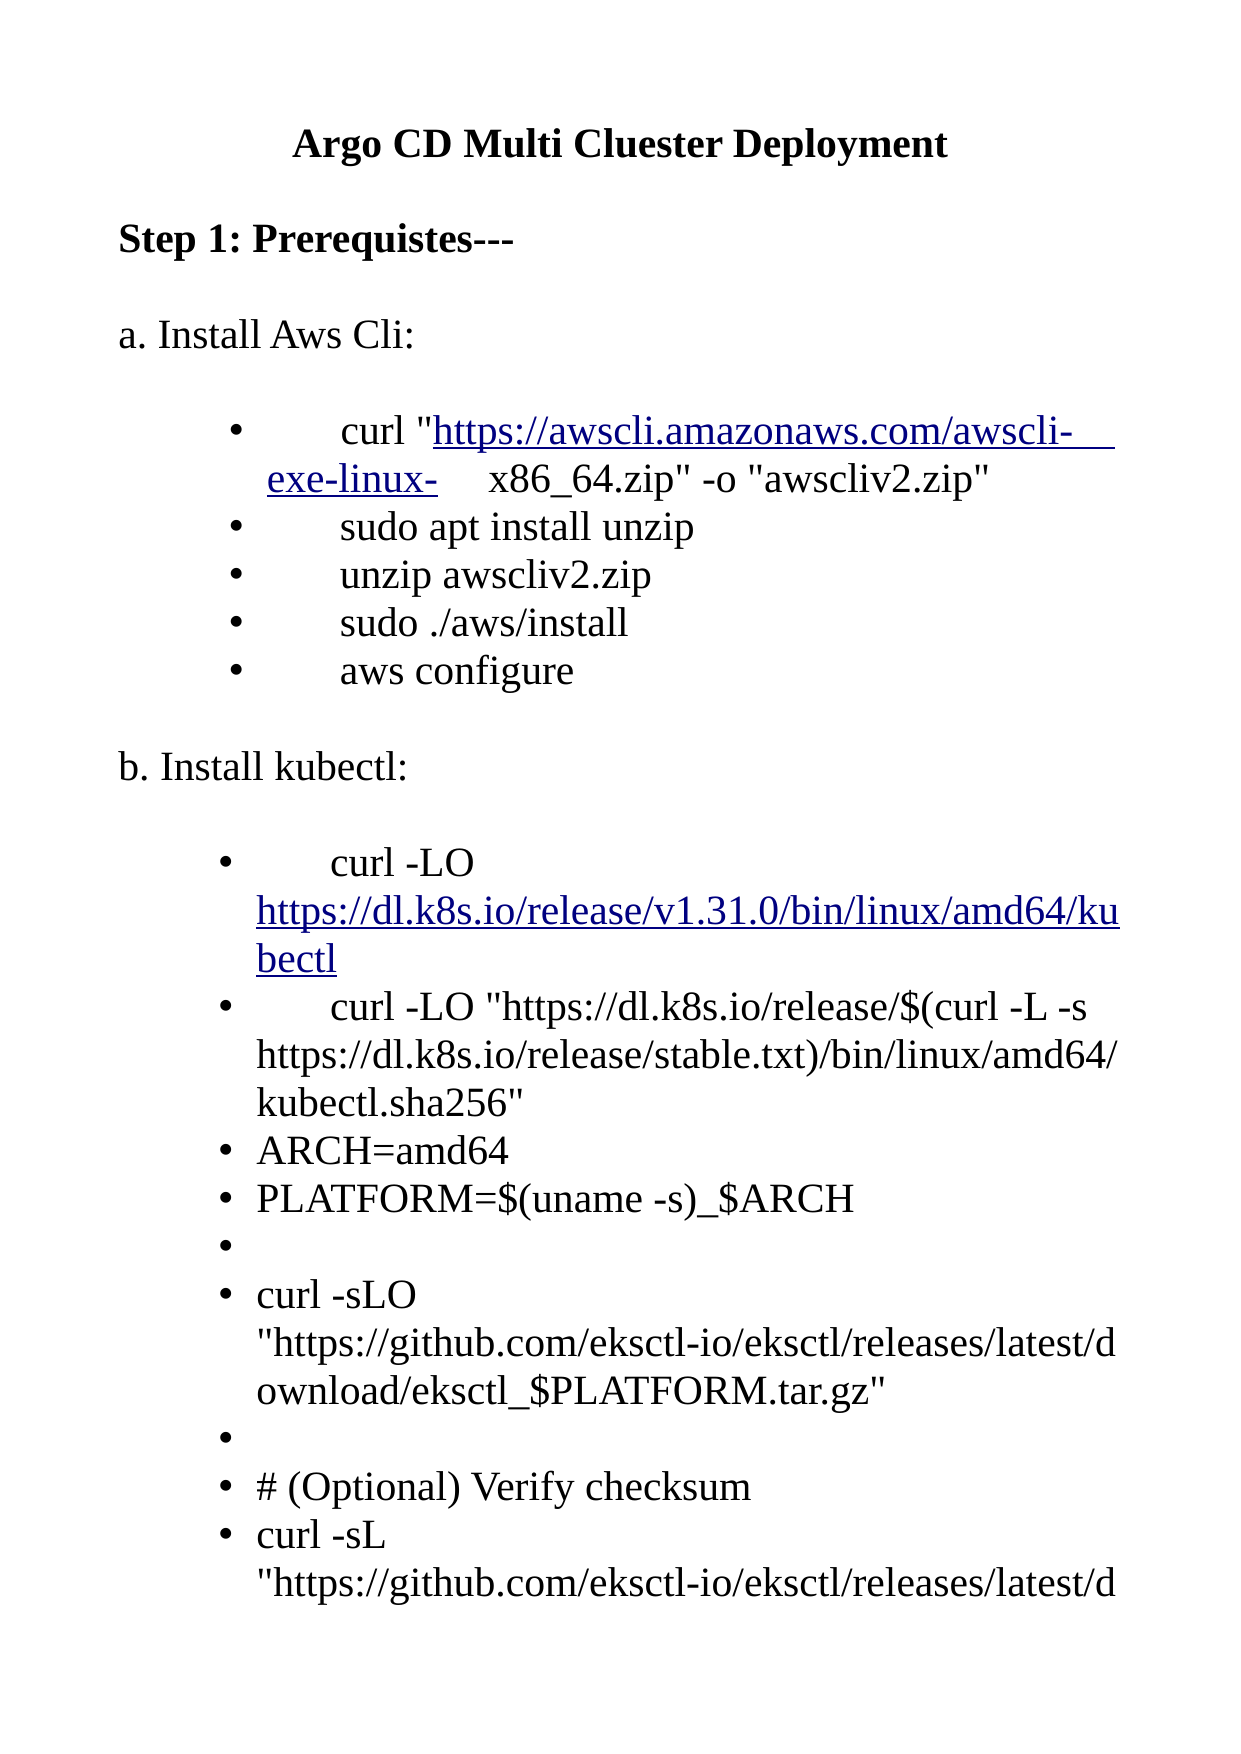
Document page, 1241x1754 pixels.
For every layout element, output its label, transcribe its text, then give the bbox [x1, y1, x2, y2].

list sudo apt install unzip [229, 502, 1122, 549]
list curl -sL "https://github.com/eksctl-io/eksctl/releases/latest/d [219, 1509, 1122, 1605]
text a. Install Aws Cli: [118, 310, 1122, 358]
list curl "https://awscli.amazonaws.com/awscli- exe-linux- x86_64.zip" -o "awscliv2.zip" [229, 406, 1122, 502]
text Argo CD Multi Cluester Deployment [118, 118, 1122, 166]
list curl -sLO "https://github.com/eksctl-io/eksctl/releases/latest/download/eksctl_$PLATFORM.tar.gz" [219, 1269, 1122, 1413]
list PLATFORM=$(uname -s)_$ARCH [219, 1173, 1122, 1221]
list aws configure [229, 646, 1122, 694]
list curl -LO https://dl.k8s.io/release/v1.31.0/bin/linux/amd64/kubectl [219, 837, 1122, 981]
list # (Optional) Verify checksum [219, 1461, 1122, 1509]
list ARCH=amd64 [219, 1125, 1122, 1173]
list curl -LO "https://dl.k8s.io/release/$(curl -L -s https://dl.k8s.io/release/stable.txt)/bin/linux/amd64/kubectl.sha256" [219, 981, 1122, 1125]
list sudo ./aws/install [229, 598, 1122, 646]
text Step 1: Prerequistes--- [118, 214, 1122, 262]
list unzip awscliv2.zip [229, 549, 1122, 598]
text b. Install kubectl: [118, 742, 1122, 789]
